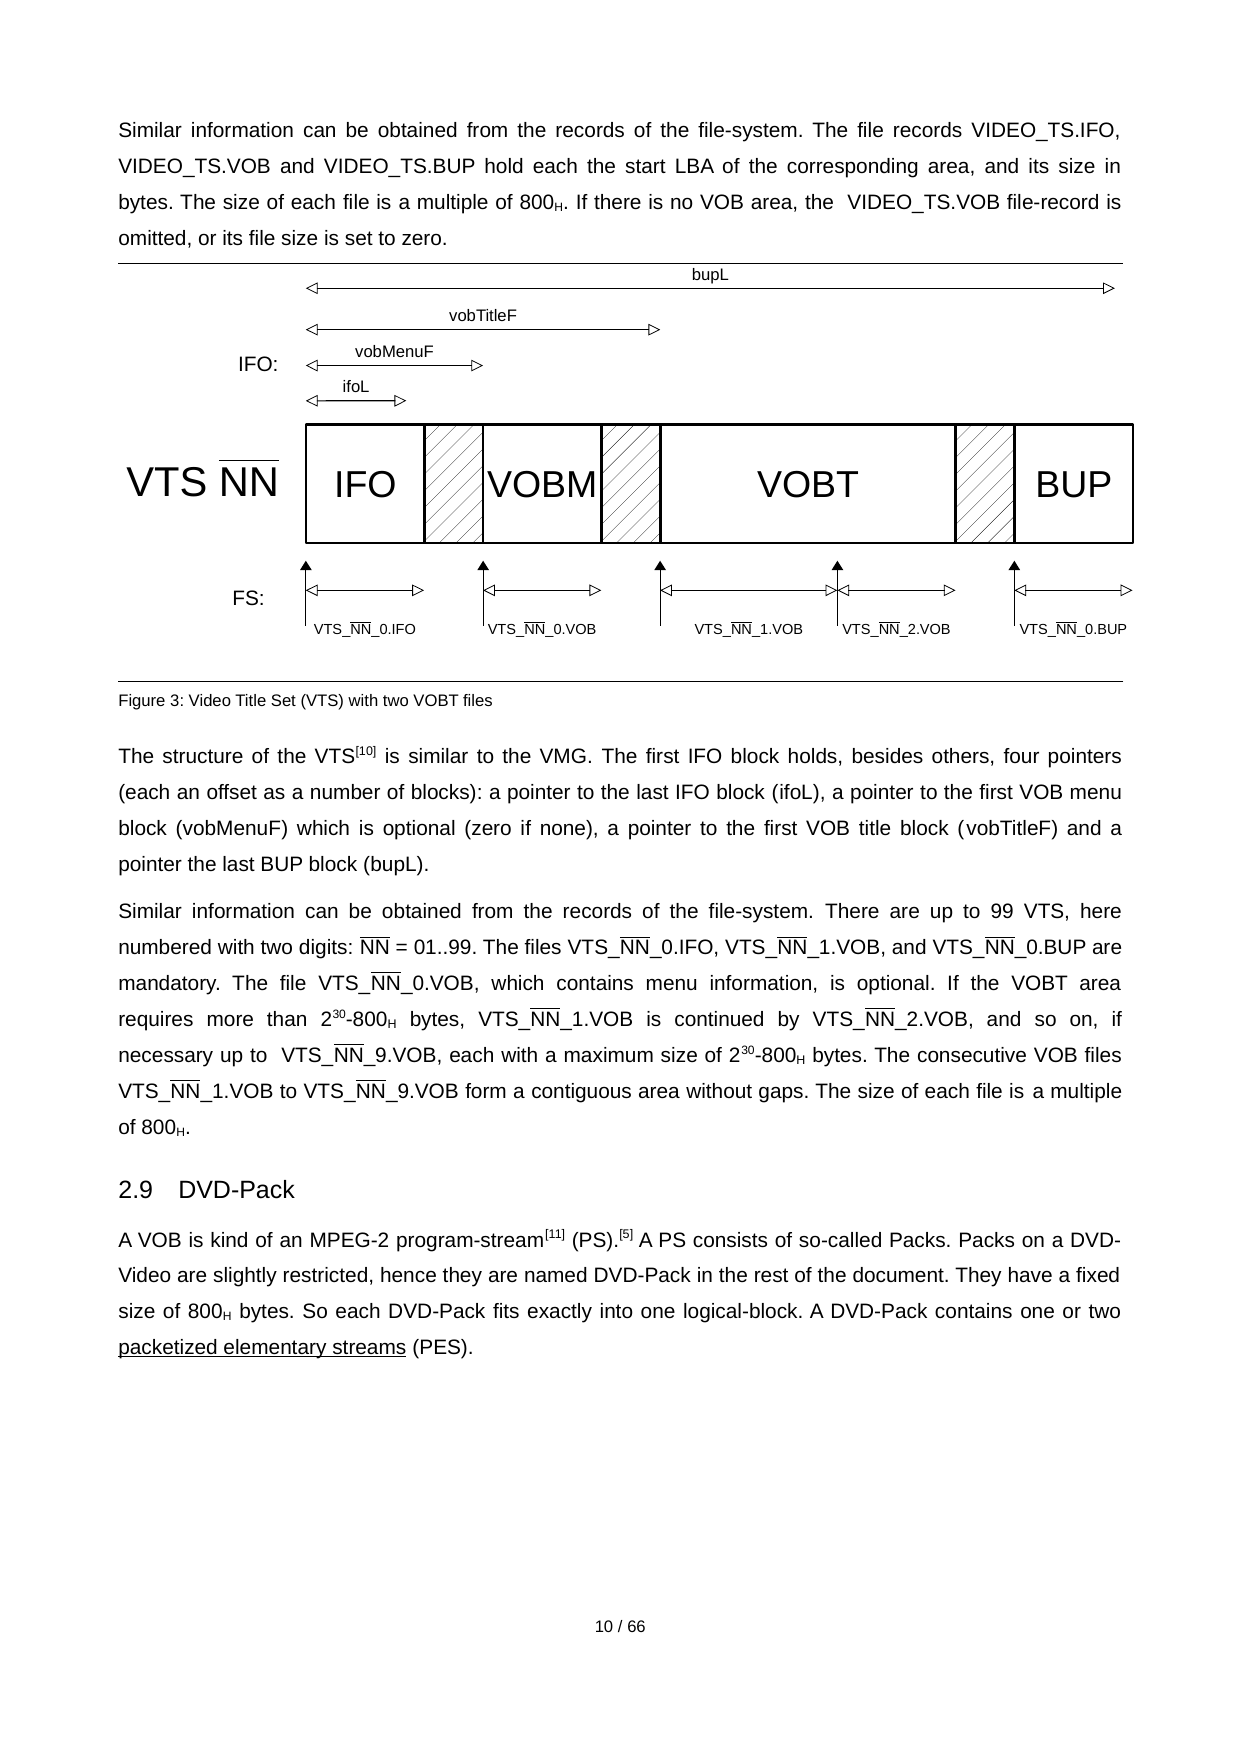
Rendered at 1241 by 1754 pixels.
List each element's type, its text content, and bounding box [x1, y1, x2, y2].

text Figure 3: Video Title Set (VTS) with two VOBT files [426, 435, 482, 504]
text Figure 3: Video Title Set (VTS) with two VOBT files [603, 426, 659, 488]
text Figure 3: Video Title Set (VTS) with two VOBT files [603, 485, 659, 542]
text Figure 3: Video Title Set (VTS) with two VOBT files [118, 682, 1122, 710]
text Figure 3: Video Title Set (VTS) with two VOBT files [426, 468, 482, 538]
text Figure 3: Video Title Set (VTS) with two VOBT files [957, 426, 1013, 488]
text Figure 3: Video Title Set (VTS) with two VOBT files [619, 502, 659, 542]
text Figure 3: Video Title Set (VTS) with two VOBT files [974, 503, 1013, 542]
text Figure 3: Video Title Set (VTS) with two VOBT files [426, 426, 471, 471]
text Figure 3: Video Title Set (VTS) with two VOBT files [426, 426, 482, 488]
text Similar information can be obtained from the records of the file-system. There are up to 99 VTS, here numbered with two digits: NN = 01..99. The files VTS_NN_0.IFO, VTS_NN_1.VOB, and VTS_NN_0.BUP are mandatory. The file VTS_NN_0.VOB, which contains menu information, is optional. If the VOBT area requires more than 230-800H bytes, VTS_NN_1.VOB is continued by VTS_NN_2.VOB, and so on, if necessary up to VTS_NN_9.VOB, each with a maximum size of 230-800H bytes. The consecutive VOB files VTS_NN_1.VOB to VTS_NN_9.VOB form a contiguous area without gaps. The size of each file is a multiple of 800H. [118, 899, 1122, 1139]
text Figure 3: Video Title Set (VTS) with two VOBT files [603, 426, 648, 471]
text Figure 3: Video Title Set (VTS) with two VOBT files [957, 469, 1013, 538]
text Figure 3: Video Title Set (VTS) with two VOBT files [603, 452, 659, 521]
text Figure 3: Video Title Set (VTS) with two VOBT files [426, 452, 482, 521]
text A VOB is kind of an MPEG-2 program-stream[11] (PS).[5] A PS consists of so-called Packs. Packs on a DVD-Video are slightly restricted, hence they are named DVD-Pack in the rest of the document. They have a fixed size of 800H bytes. So each DVD-Pack fits exactly into one logical-block. A DVD-Pack contains one or two packetized elementary streams (PES). [118, 1227, 1122, 1359]
text Figure 3: Video Title Set (VTS) with two VOBT files [957, 452, 1013, 522]
text Figure 3: Video Title Set (VTS) with two VOBT files [118, 264, 1123, 681]
text Figure 3: Video Title Set (VTS) with two VOBT files [603, 435, 659, 505]
text Figure 3: Video Title Set (VTS) with two VOBT files [603, 469, 659, 538]
text Figure 3: Video Title Set (VTS) with two VOBT files [426, 485, 482, 542]
text Figure 3: Video Title Set (VTS) with two VOBT files [957, 426, 1002, 471]
text Figure 3: Video Title Set (VTS) with two VOBT files [957, 486, 1013, 542]
text Figure 3: Video Title Set (VTS) with two VOBT files [957, 435, 1013, 505]
subtitle DVD-Pack [118, 1175, 1122, 1203]
text Figure 3: Video Title Set (VTS) with two VOBT files [442, 502, 482, 542]
text Similar information can be obtained from the records of the file-system. The file records VIDEO_TS.IFO, VIDEO_TS.VOB and VIDEO_TS.BUP hold each the start LBA of the corresponding area, and its size in bytes. The size of each file is a multiple of 800H. If there is no VOB area, the VIDEO_TS.VOB file-record is omitted, or its file size is set to zero. [118, 118, 1122, 250]
text The structure of the VTS[10] is similar to the VMG. The first IFO block holds, besides others, four pointers (each an offset as a number of blocks): a pointer to the last IFO block (ifoL), a pointer to the first VOB menu block (vobMenuF) which is optional (zero if none), a pointer to the first VOB title block (vobTitleF) and a pointer the last BUP block (bupL). [118, 744, 1122, 875]
